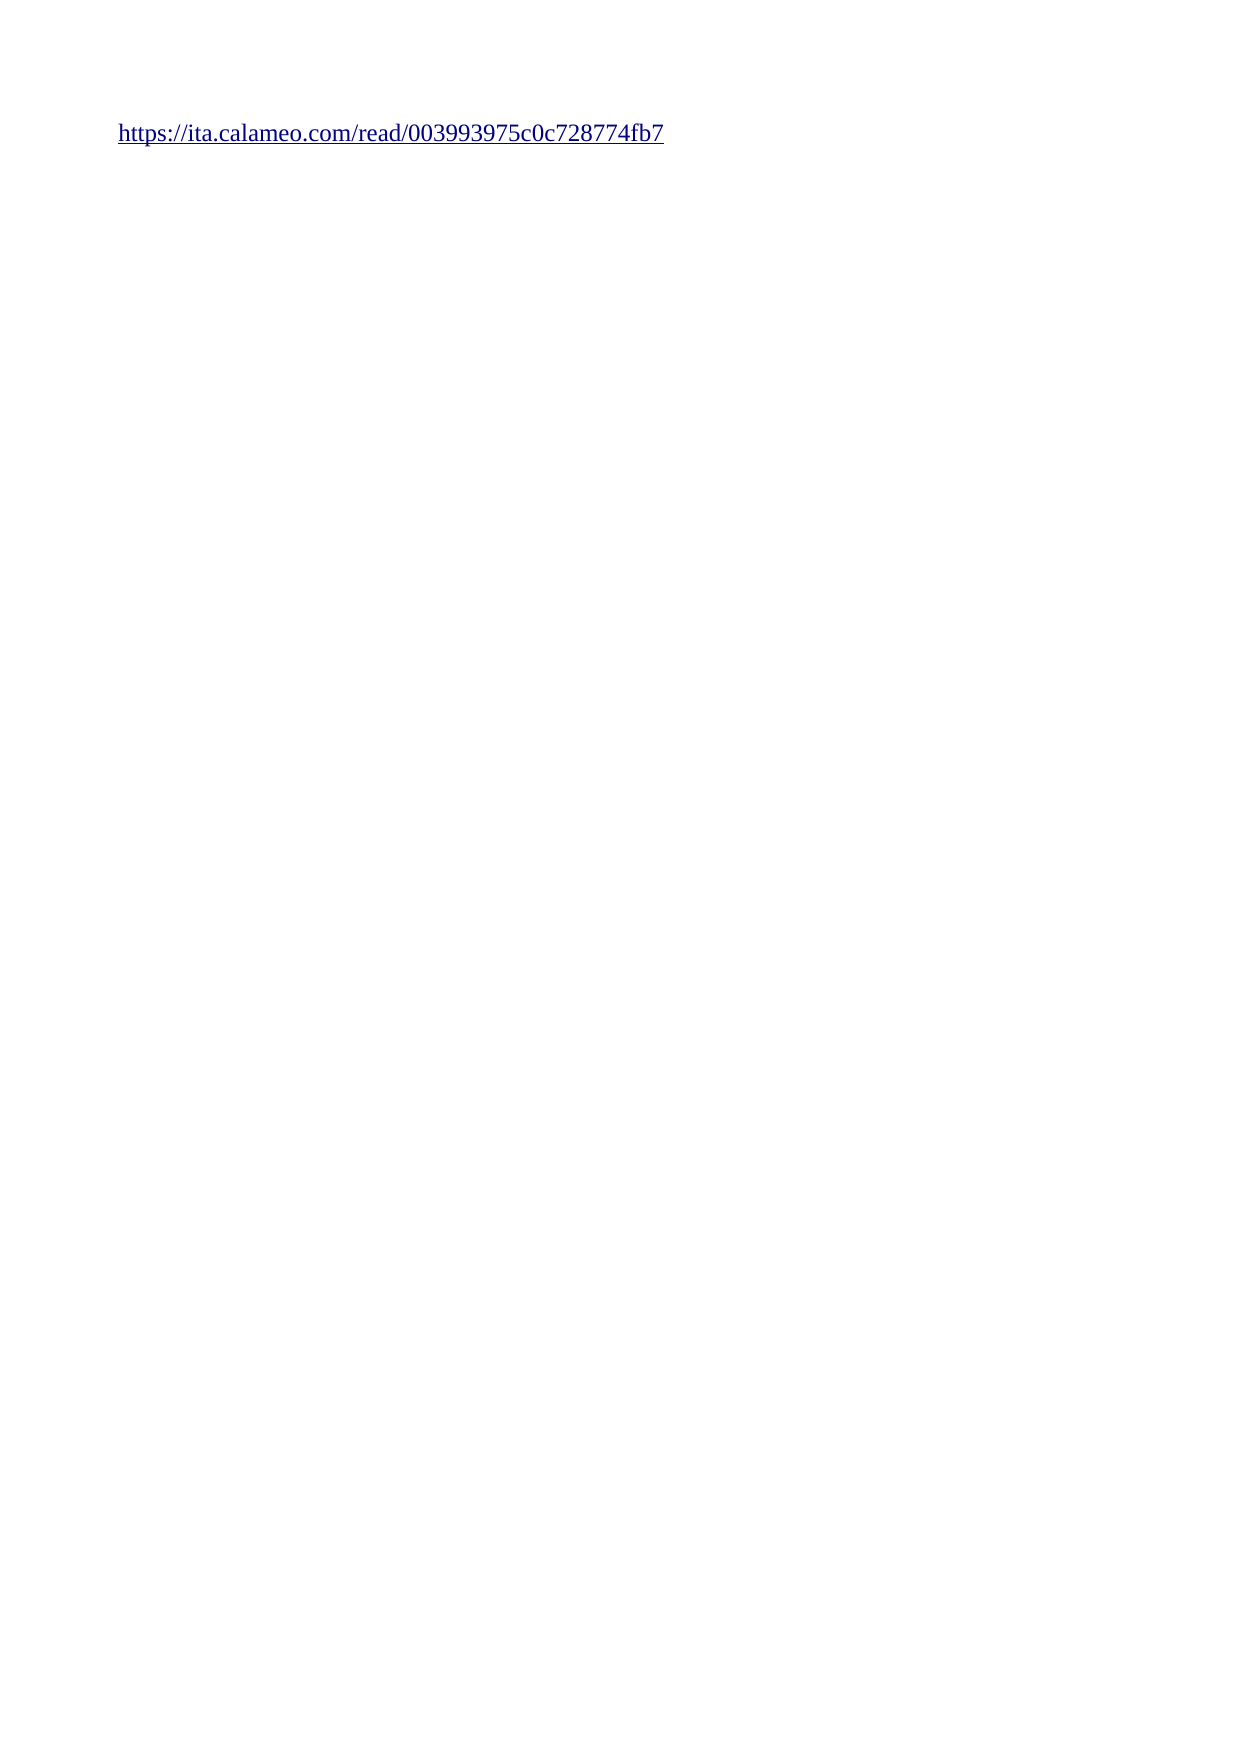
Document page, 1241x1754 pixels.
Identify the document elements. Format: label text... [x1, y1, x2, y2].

text https://ita.calameo.com/read/003993975c0c728774fb7 [118, 118, 1122, 147]
